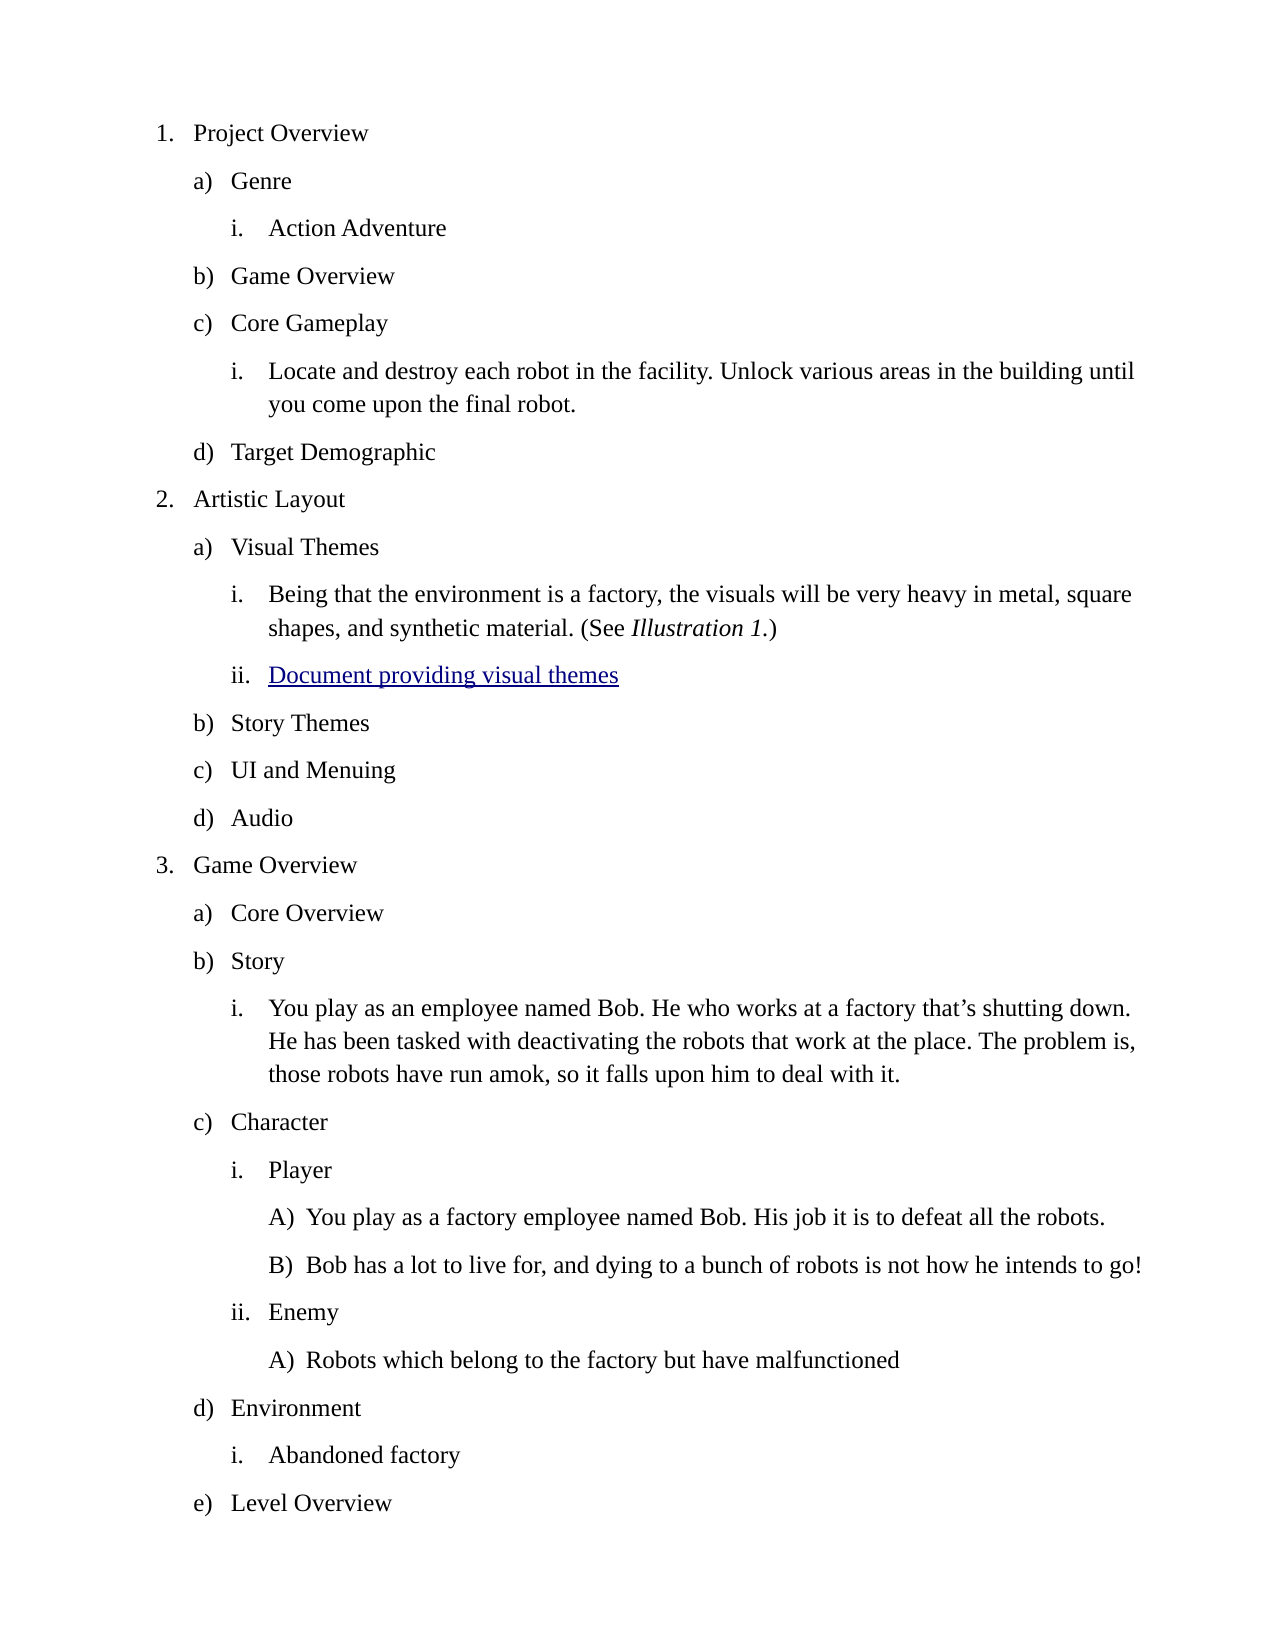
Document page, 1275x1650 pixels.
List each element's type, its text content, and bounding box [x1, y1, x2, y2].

list Story Themes [193, 708, 1157, 737]
list Game Overview [156, 851, 1157, 879]
list UI and Menuing [193, 755, 1157, 784]
list Level Overview [193, 1488, 1157, 1517]
list Being that the environment is a factory, the visuals will be very heavy in metal, square shapes, and synthetic material. (See Illustration 1.) [231, 579, 1157, 641]
list Environment [193, 1393, 1157, 1421]
list Action Adventure [231, 213, 1157, 242]
list Target Demographic [193, 437, 1157, 466]
list Abandoned factory [231, 1440, 1157, 1469]
list Core Gameplay [193, 308, 1157, 337]
list Audio [193, 803, 1157, 832]
list Artistic Layout [156, 484, 1157, 513]
list Robots which belong to the factory but have malfunctioned [268, 1345, 1157, 1374]
list Locate and destroy each robot in the facility. Unlock various areas in the building until you come upon the final robot. [231, 356, 1157, 418]
list Project Overview [156, 118, 1157, 147]
list Bob has a lot to live for, and dying to a bunch of robots is not how he intends to go! [268, 1250, 1157, 1279]
list Player [231, 1155, 1157, 1183]
list Character [193, 1107, 1157, 1136]
list Enemy [231, 1297, 1157, 1326]
list Story [193, 946, 1157, 974]
list Game Overview [193, 261, 1157, 290]
list Document providing visual themes [231, 660, 1157, 689]
list Visual Themes [193, 532, 1157, 561]
list You play as a factory employee named Bob. His job it is to defeat all the robots. [268, 1202, 1157, 1231]
list Core Overview [193, 898, 1157, 927]
list Genre [193, 166, 1157, 194]
list You play as an employee named Bob. He who works at a factory that’s shutting down. He has been tasked with deactivating the robots that work at the place. The problem is, those robots have run amok, so it falls upon him to deal with it. [231, 993, 1157, 1088]
